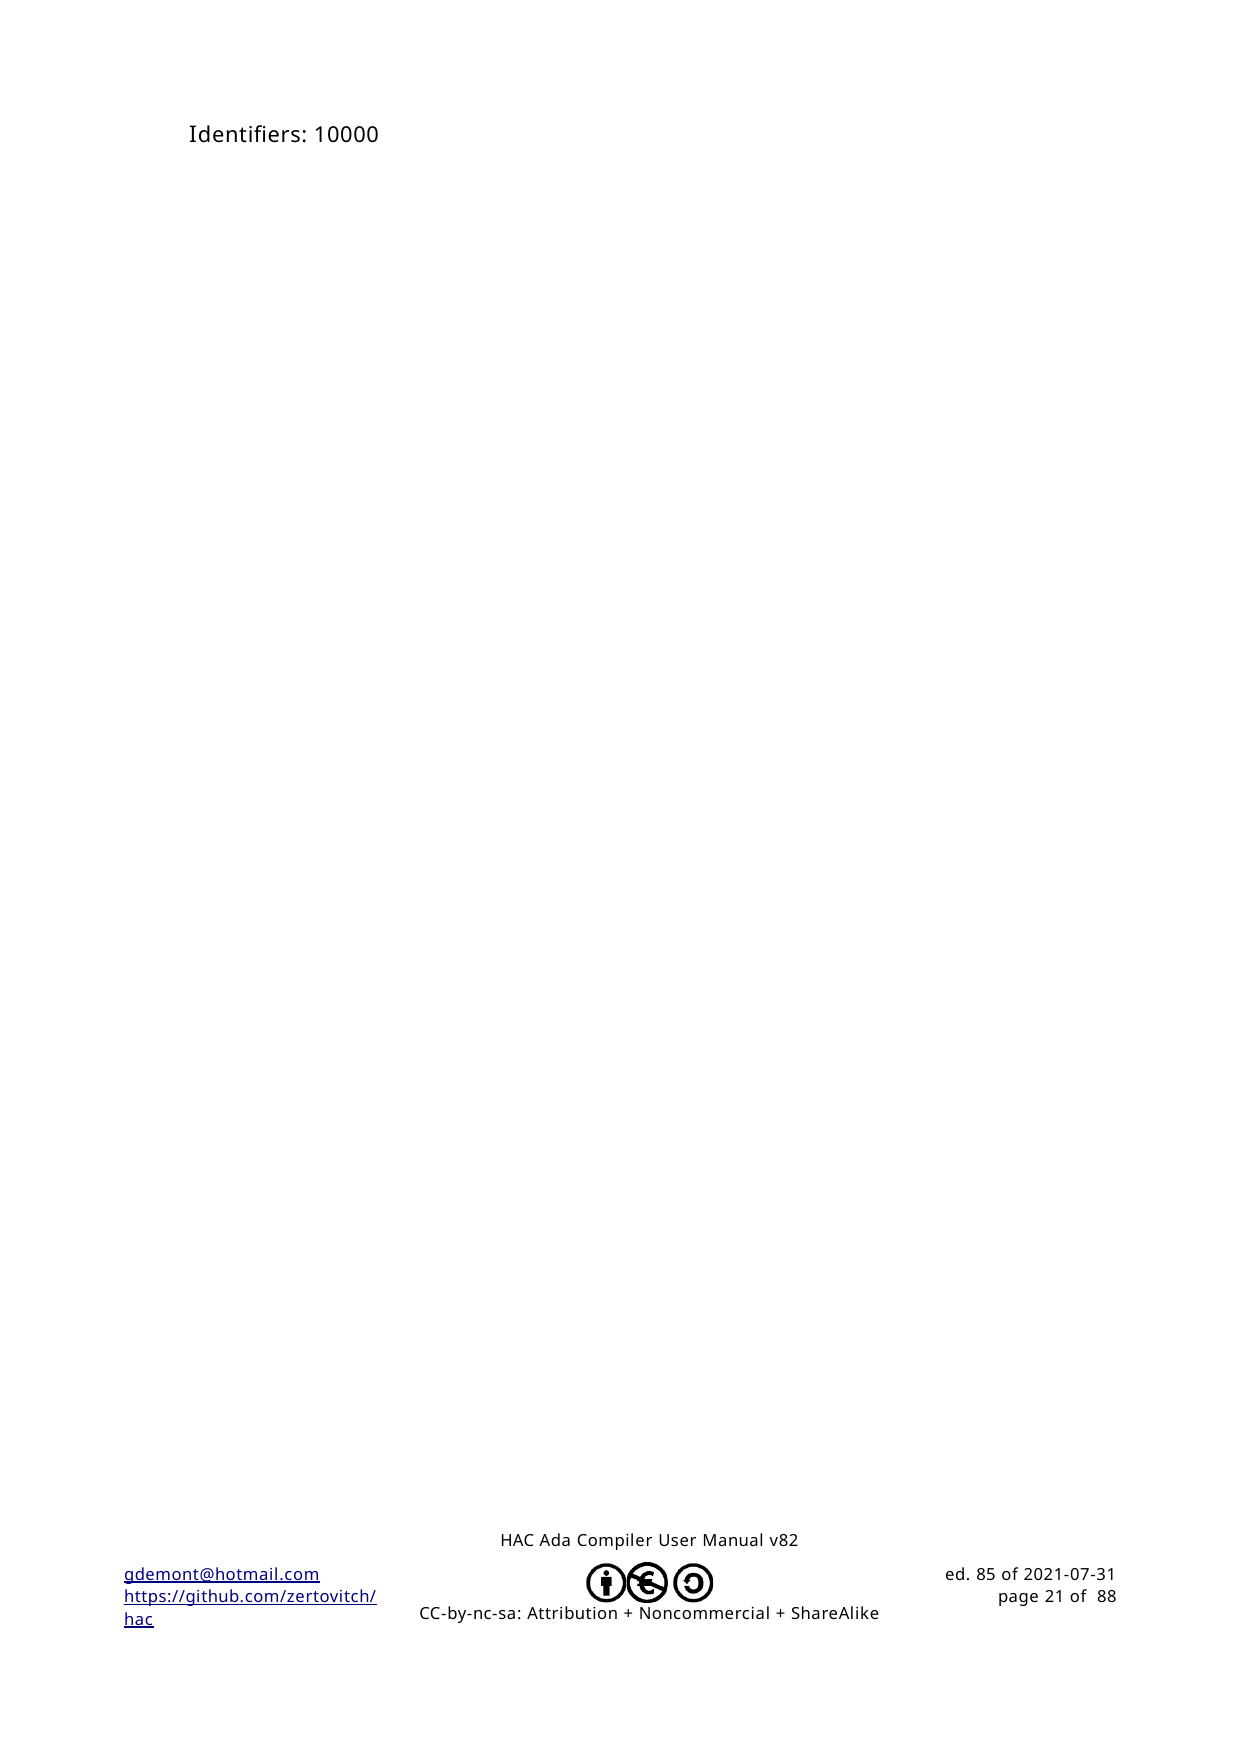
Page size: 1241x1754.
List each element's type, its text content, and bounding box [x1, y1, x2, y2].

picture [585, 1562, 668, 1603]
text Identifiers: 10000 [189, 118, 1122, 149]
picture [672, 1562, 714, 1603]
